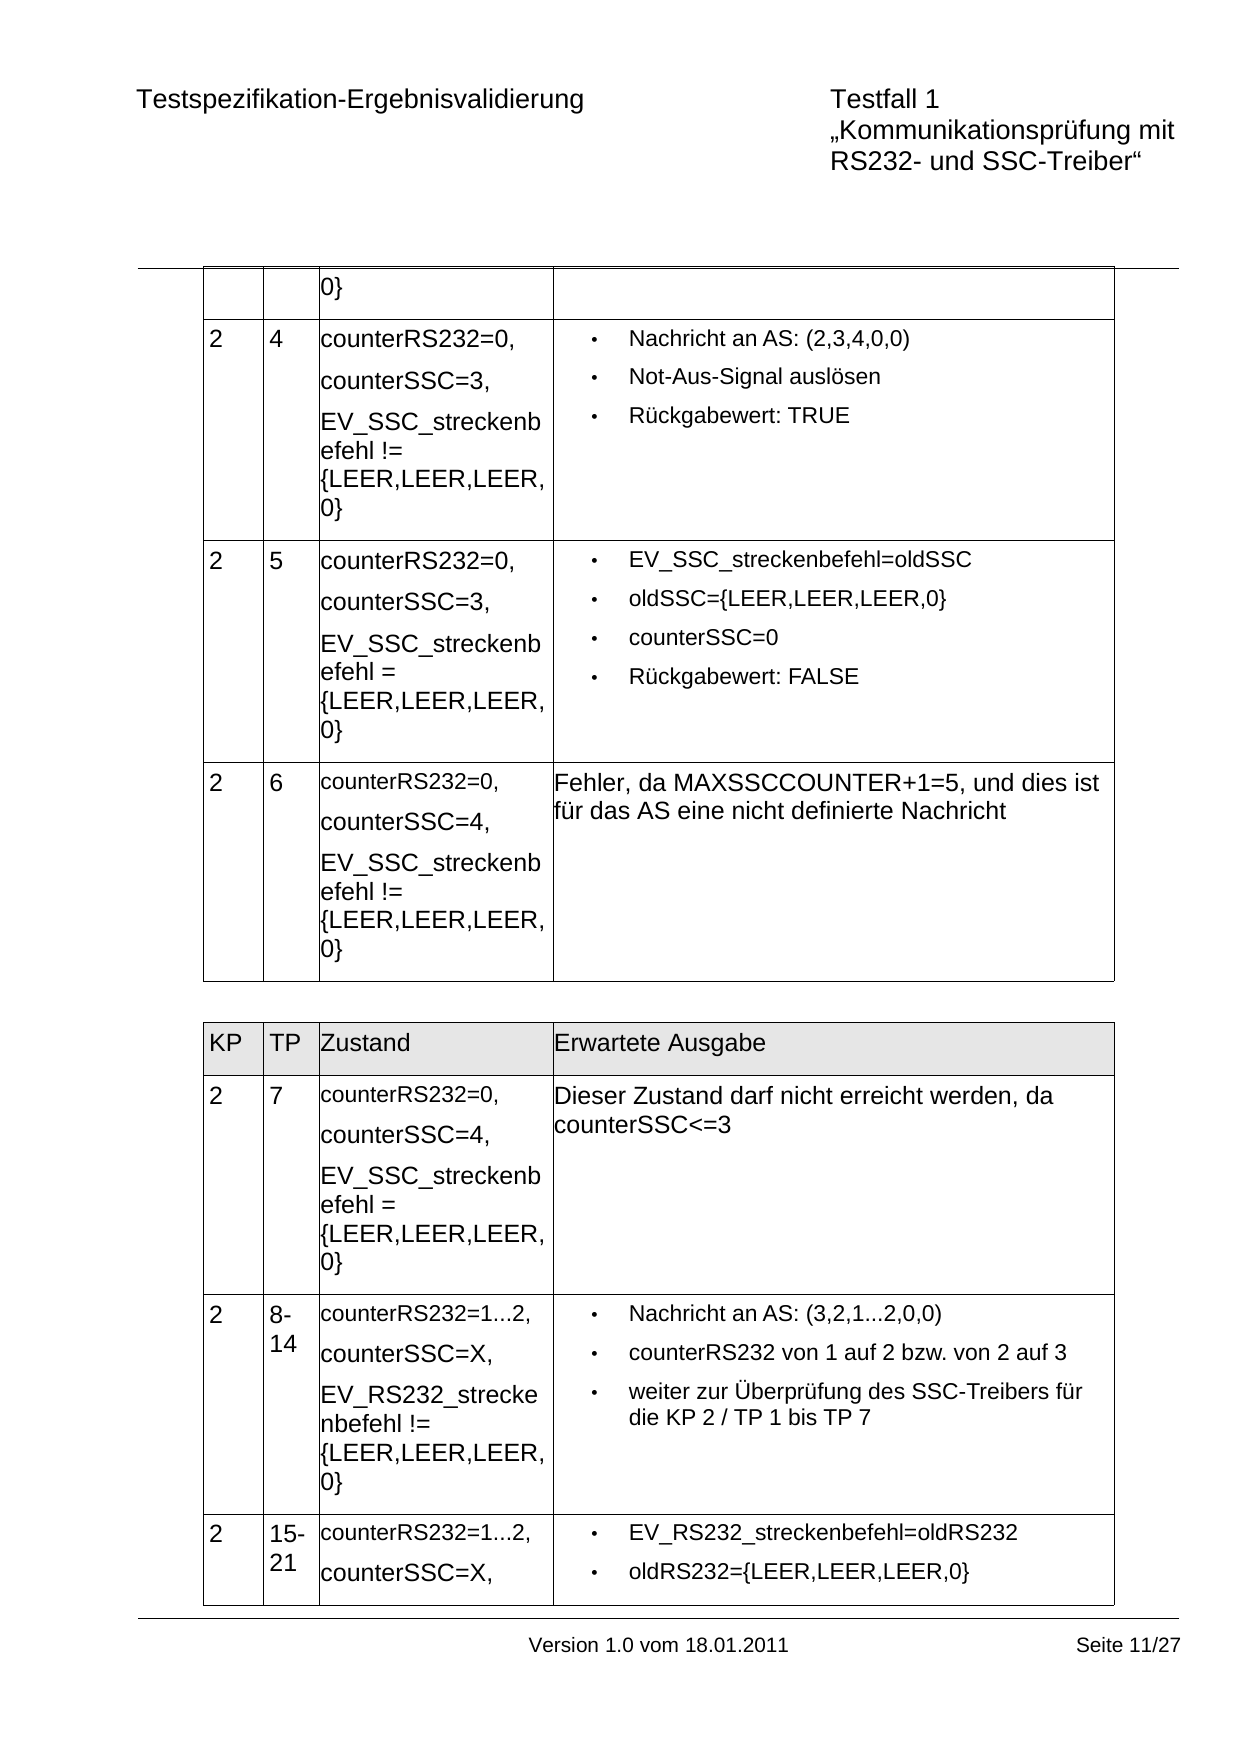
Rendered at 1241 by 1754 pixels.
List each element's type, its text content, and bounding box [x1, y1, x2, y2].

table_cell counterRS232=1...2, counterSSC=X, EV_RS232_streckenbefehl != {LEER,LEER,LEER,0} [320, 1295, 553, 1513]
table_cell counterRS232=0, counterSSC=1...2, EV_SSC_streckenbefehl = {LEER,LEER,LEER,0} [320, 289, 553, 319]
table_cell counterRS232=0, counterSSC=3, EV_SSC_streckenbefehl != {LEER,LEER,LEER,0} [320, 320, 553, 540]
table_cell 15-21 [264, 1515, 319, 1605]
table_header TP [264, 1023, 319, 1075]
table_cell counterRS232=0, counterSSC=3, EV_SSC_streckenbefehl = {LEER,LEER,LEER,0} [320, 541, 553, 762]
table_cell counterRS232=1...2, counterSSC=X, EV_RS232_streckenbefehl = {LEER,LEER,LEER,0} [320, 1515, 553, 1605]
table_cell 2 [204, 1295, 263, 1513]
table_cell EV_RS232_streckenbefehl=oldRS232 oldRS232={LEER,LEER,LEER,0} counterRS232=0 weiter zur Überprüfung des SSC-Treibers für die KP 2 / TP 1 bis TP 7 [554, 1515, 1114, 1605]
table_cell Nachricht an AS: (2,3,4,0,0) Not-Aus-Signal auslösen Rückgabewert: TRUE [554, 320, 1114, 540]
table_cell [554, 289, 1114, 319]
table_cell 2 [204, 1515, 263, 1605]
table_cell counterRS232=0, counterSSC=4, EV_SSC_streckenbefehl != {LEER,LEER,LEER,0} [320, 763, 553, 981]
table_header Zustand [320, 1023, 553, 1075]
table_cell [204, 289, 263, 319]
table_cell EV_SSC_streckenbefehl=oldSSC oldSSC={LEER,LEER,LEER,0} counterSSC=0 Rückgabewert: FALSE [554, 541, 1114, 762]
table_cell 8-14 [264, 1295, 319, 1513]
table_cell 5 [264, 541, 319, 762]
table_cell Dieser Zustand darf nicht erreicht werden, da counterSSC<=3 [554, 1076, 1114, 1294]
table_cell 4 [264, 320, 319, 540]
table_cell 2 [204, 763, 263, 981]
table_cell Fehler, da MAXSSCCOUNTER+1=5, und dies ist für das AS eine nicht definierte Nachricht [554, 763, 1114, 981]
table_cell Nachricht an AS: (3,2,1...2,0,0) counterRS232 von 1 auf 2 bzw. von 2 auf 3 weiter zur Überprüfung des SSC-Treibers für die KP 2 / TP 1 bis TP 7 [554, 1295, 1114, 1513]
table_cell 2 [204, 1076, 263, 1294]
table_cell 2 [204, 320, 263, 540]
table_header Erwartete Ausgabe [554, 1023, 1114, 1075]
table_cell 7 [264, 1076, 319, 1294]
table_cell [264, 289, 319, 319]
table_cell 6 [264, 763, 319, 981]
table_cell counterRS232=0, counterSSC=4, EV_SSC_streckenbefehl = {LEER,LEER,LEER,0} [320, 1076, 553, 1294]
table_header KP [204, 1023, 263, 1075]
table_cell 2 [204, 541, 263, 762]
